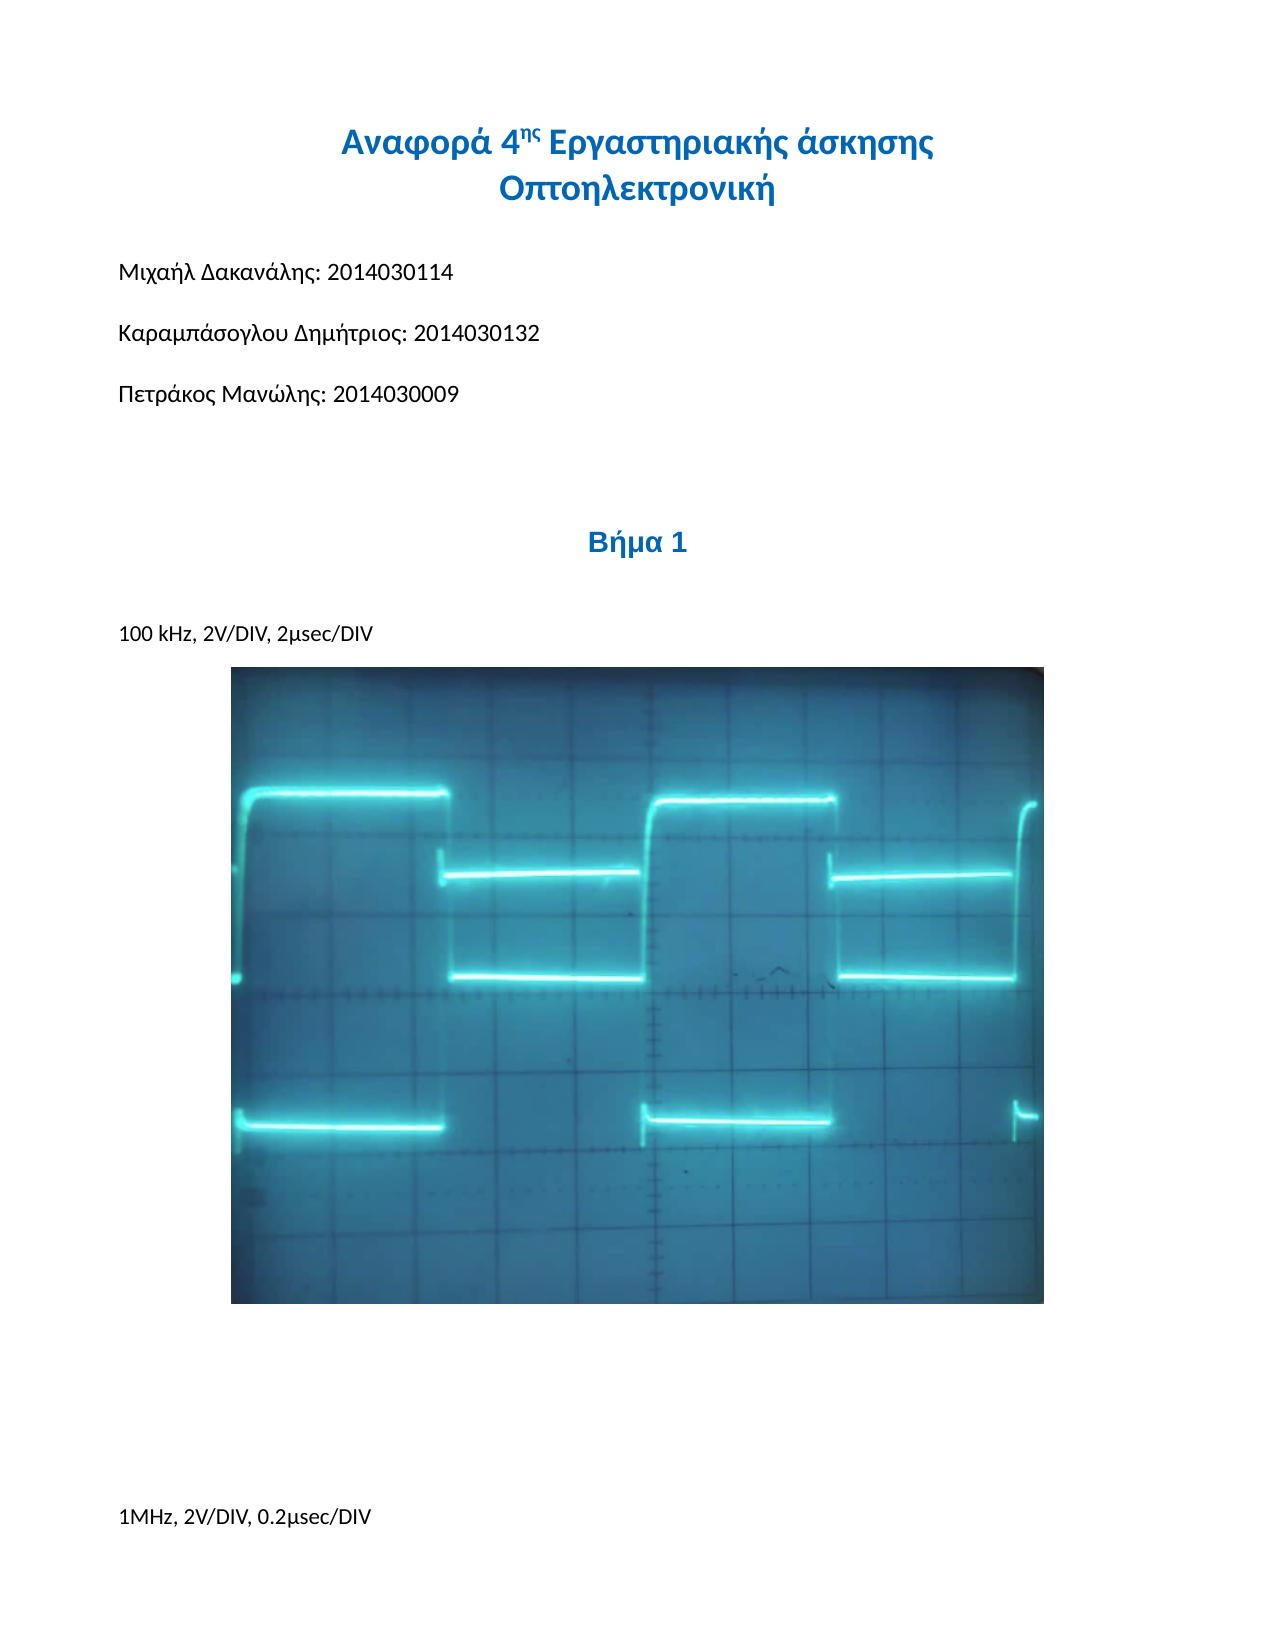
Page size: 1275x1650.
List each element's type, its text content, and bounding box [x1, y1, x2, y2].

text 100 kHz, 2V/DIV, 2μsec/DIV [118, 619, 1157, 647]
text Καραμπάσογλου Δημήτριος: 2014030132 [118, 317, 1157, 347]
text Οπτοηλεκτρονική [118, 164, 1157, 210]
picture [231, 667, 1044, 1304]
text Πετράκος Μανώλης: 2014030009 [118, 378, 1157, 408]
text Αναφορά 4η­­ς Εργαστηριακής άσκησης [118, 118, 1157, 164]
text Μιχαήλ Δακανάλης: 2014030114 [118, 256, 1157, 286]
text 1MHz, 2V/DIV, 0.2μsec/DIV [118, 1502, 1157, 1530]
subtitle Βήμα 1 [118, 525, 1157, 559]
